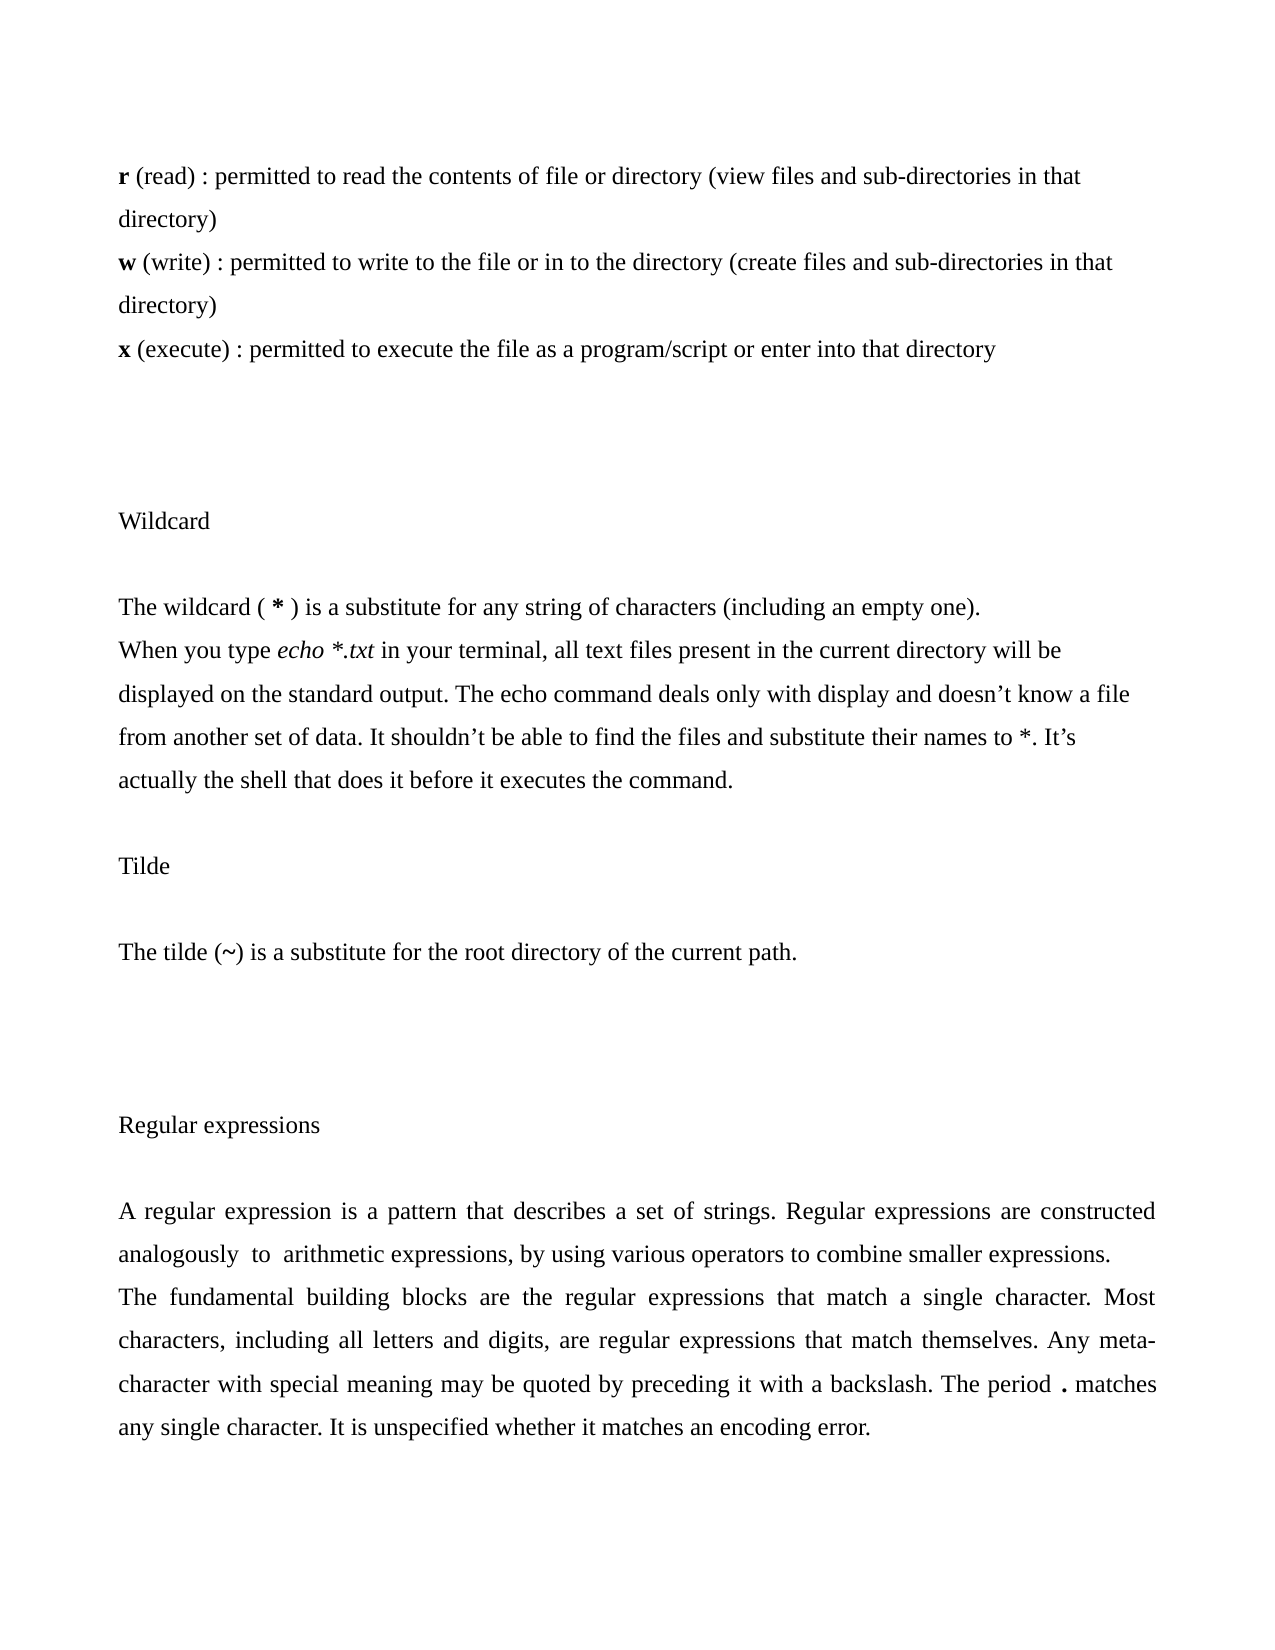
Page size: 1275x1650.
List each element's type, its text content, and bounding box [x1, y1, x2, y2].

text x (execute) : permitted to execute the file as a program/script or enter into that directory [118, 334, 1157, 362]
text A regular expression is a pattern that describes a set of strings. Regular expressions are constructed analogously to arithmetic expressions, by using various operators to combine smaller expressions. [118, 1196, 1157, 1268]
text When you type echo *.txt in your terminal, all text files present in the current directory will be displayed on the standard output. The echo command deals only with display and doesn’t know a file from another set of data. It shouldn’t be able to find the files and substitute their names to *. It’s actually the shell that does it before it executes the command. [118, 636, 1157, 794]
text r (read) : permitted to read the contents of file or directory (view files and sub-directories in that directory) [118, 161, 1157, 233]
text The tilde (~) is a substitute for the root directory of the current path. [118, 937, 1157, 966]
text Wildcard [118, 506, 1157, 535]
text The wildcard ( * ) is a substitute for any string of characters (including an empty one). [118, 592, 1157, 621]
text w (write) : permitted to write to the file or in to the directory (create files and sub-directories in that directory) [118, 247, 1157, 319]
text The fundamental building blocks are the regular expressions that match a single character. Most characters, including all letters and digits, are regular expressions that match themselves. Any meta-character with special meaning may be quoted by preceding it with a backslash. The period . matches any single character. It is unspecified whether it matches an encoding error. [118, 1282, 1157, 1441]
text Tilde [118, 851, 1157, 880]
text Regular expressions [118, 1110, 1157, 1139]
